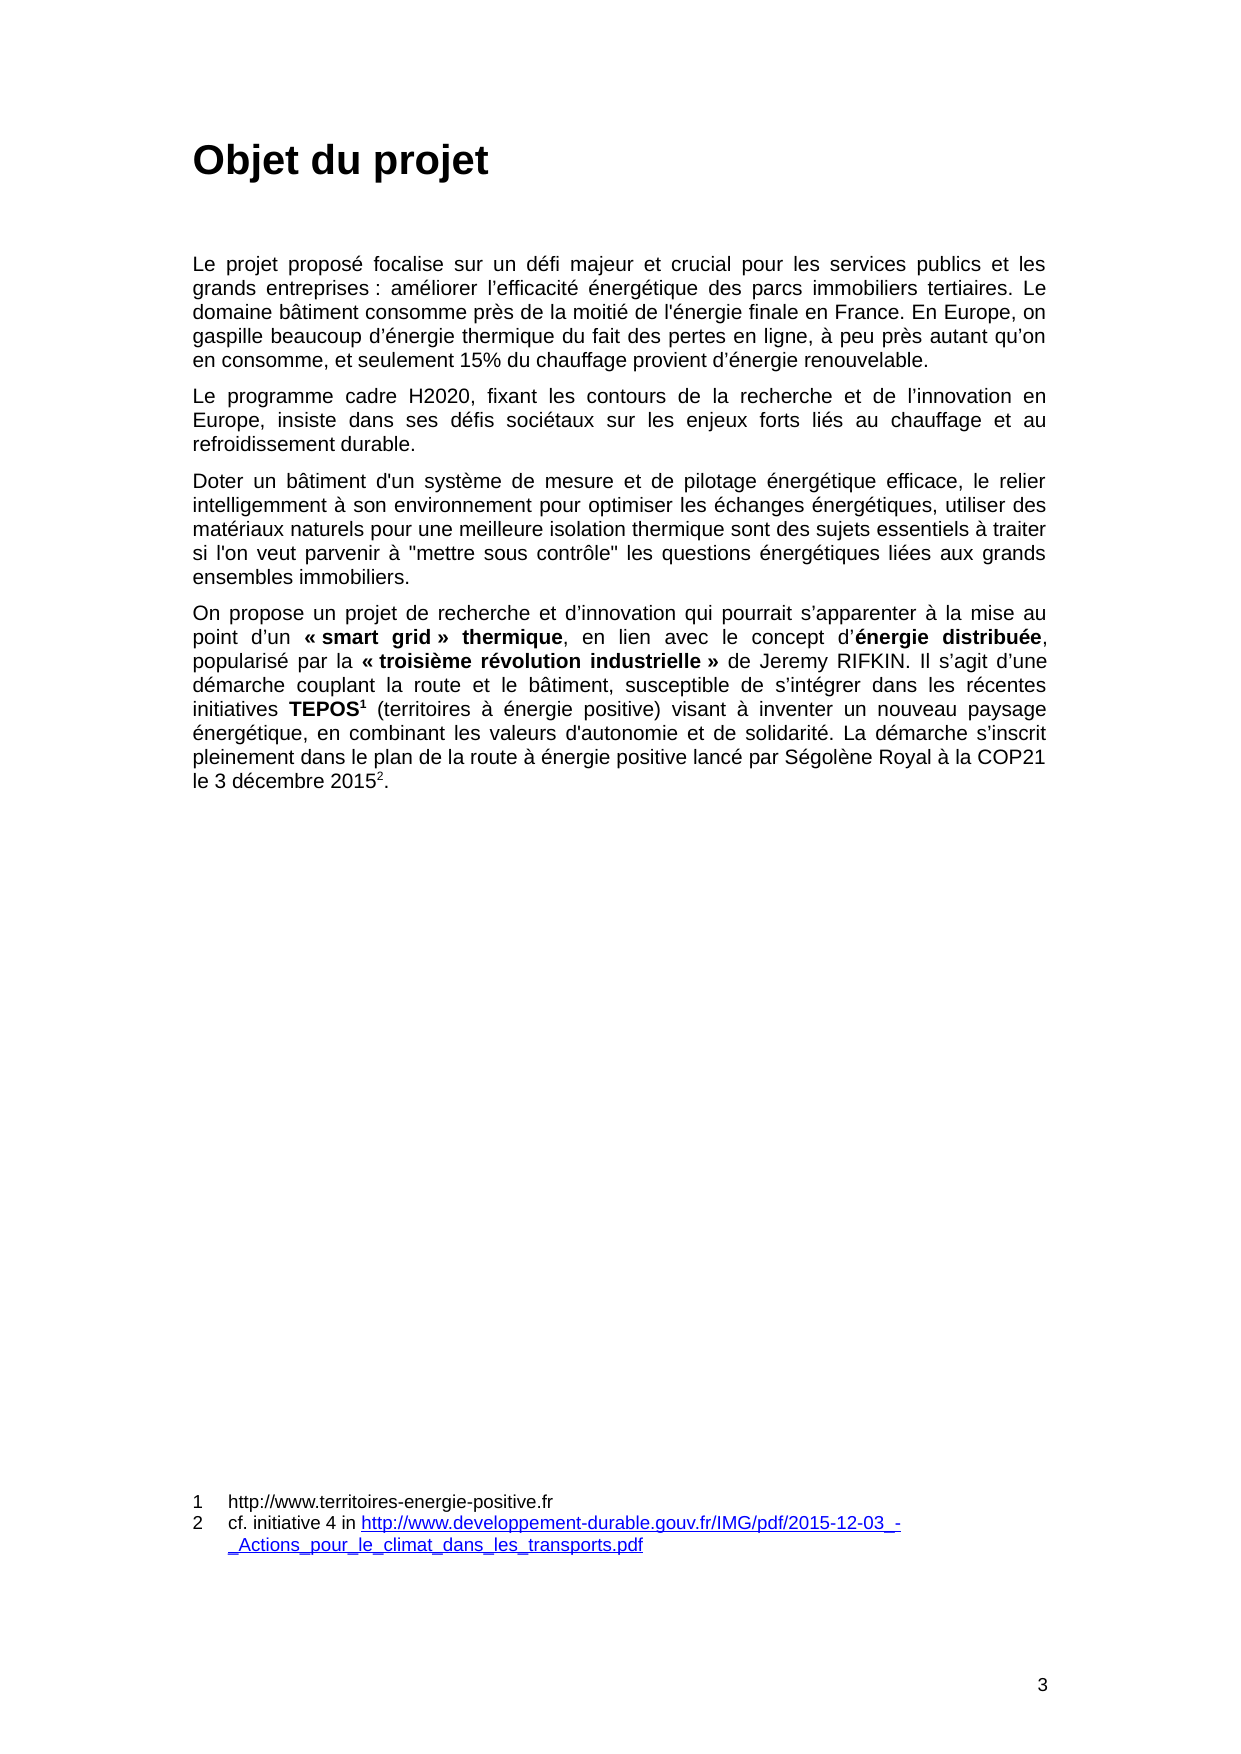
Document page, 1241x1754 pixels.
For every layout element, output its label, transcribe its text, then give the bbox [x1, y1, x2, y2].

text Le programme cadre H2020, fixant les contours de la recherche et de l’innovation en Europe, insiste dans ses défis sociétaux sur les enjeux forts liés au chauffage et au refroidissement durable. [192, 384, 1048, 456]
text On propose un projet de recherche et d’innovation qui pourrait s’apparenter à la mise au point d’un « smart grid » thermique, en lien avec le concept d’énergie distribuée, popularisé par la « troisième révolution industrielle » de Jeremy RIFKIN. Il s’agit d’une démarche couplant la route et le bâtiment, susceptible de s’intégrer dans les récentes initiatives TEPOS (territoires à énergie positive) visant à inventer un nouveau paysage énergétique, en combinant les valeurs d'autonomie et de solidarité. La démarche s’inscrit pleinement dans le plan de la route à énergie positive lancé par Ségolène Royal à la COP21 le 3 décembre 2015. [192, 601, 1048, 793]
text cf. initiative 4 in http://www.developpement-durable.gouv.fr/IMG/pdf/2015-12-03_-_Actions_pour_le_climat_dans_les_transports.pdf [192, 1512, 1048, 1555]
text http://www.territoires-energie-positive.fr [192, 1491, 1048, 1512]
subtitle Objet du projet [192, 135, 1048, 183]
text Le projet proposé focalise sur un défi majeur et crucial pour les services publics et les grands entreprises : améliorer l’efficacité énergétique des parcs immobiliers tertiaires. Le domaine bâtiment consomme près de la moitié de l'énergie finale en France. En Europe, on gaspille beaucoup d’énergie thermique du fait des pertes en ligne, à peu près autant qu’on en consomme, et seulement 15% du chauffage provient d’énergie renouvelable. [192, 252, 1048, 372]
text Doter un bâtiment d'un système de mesure et de pilotage énergétique efficace, le relier intelligemment à son environnement pour optimiser les échanges énergétiques, utiliser des matériaux naturels pour une meilleure isolation thermique sont des sujets essentiels à traiter si l'on veut parvenir à "mettre sous contrôle" les questions énergétiques liées aux grands ensembles immobiliers. [192, 469, 1048, 588]
